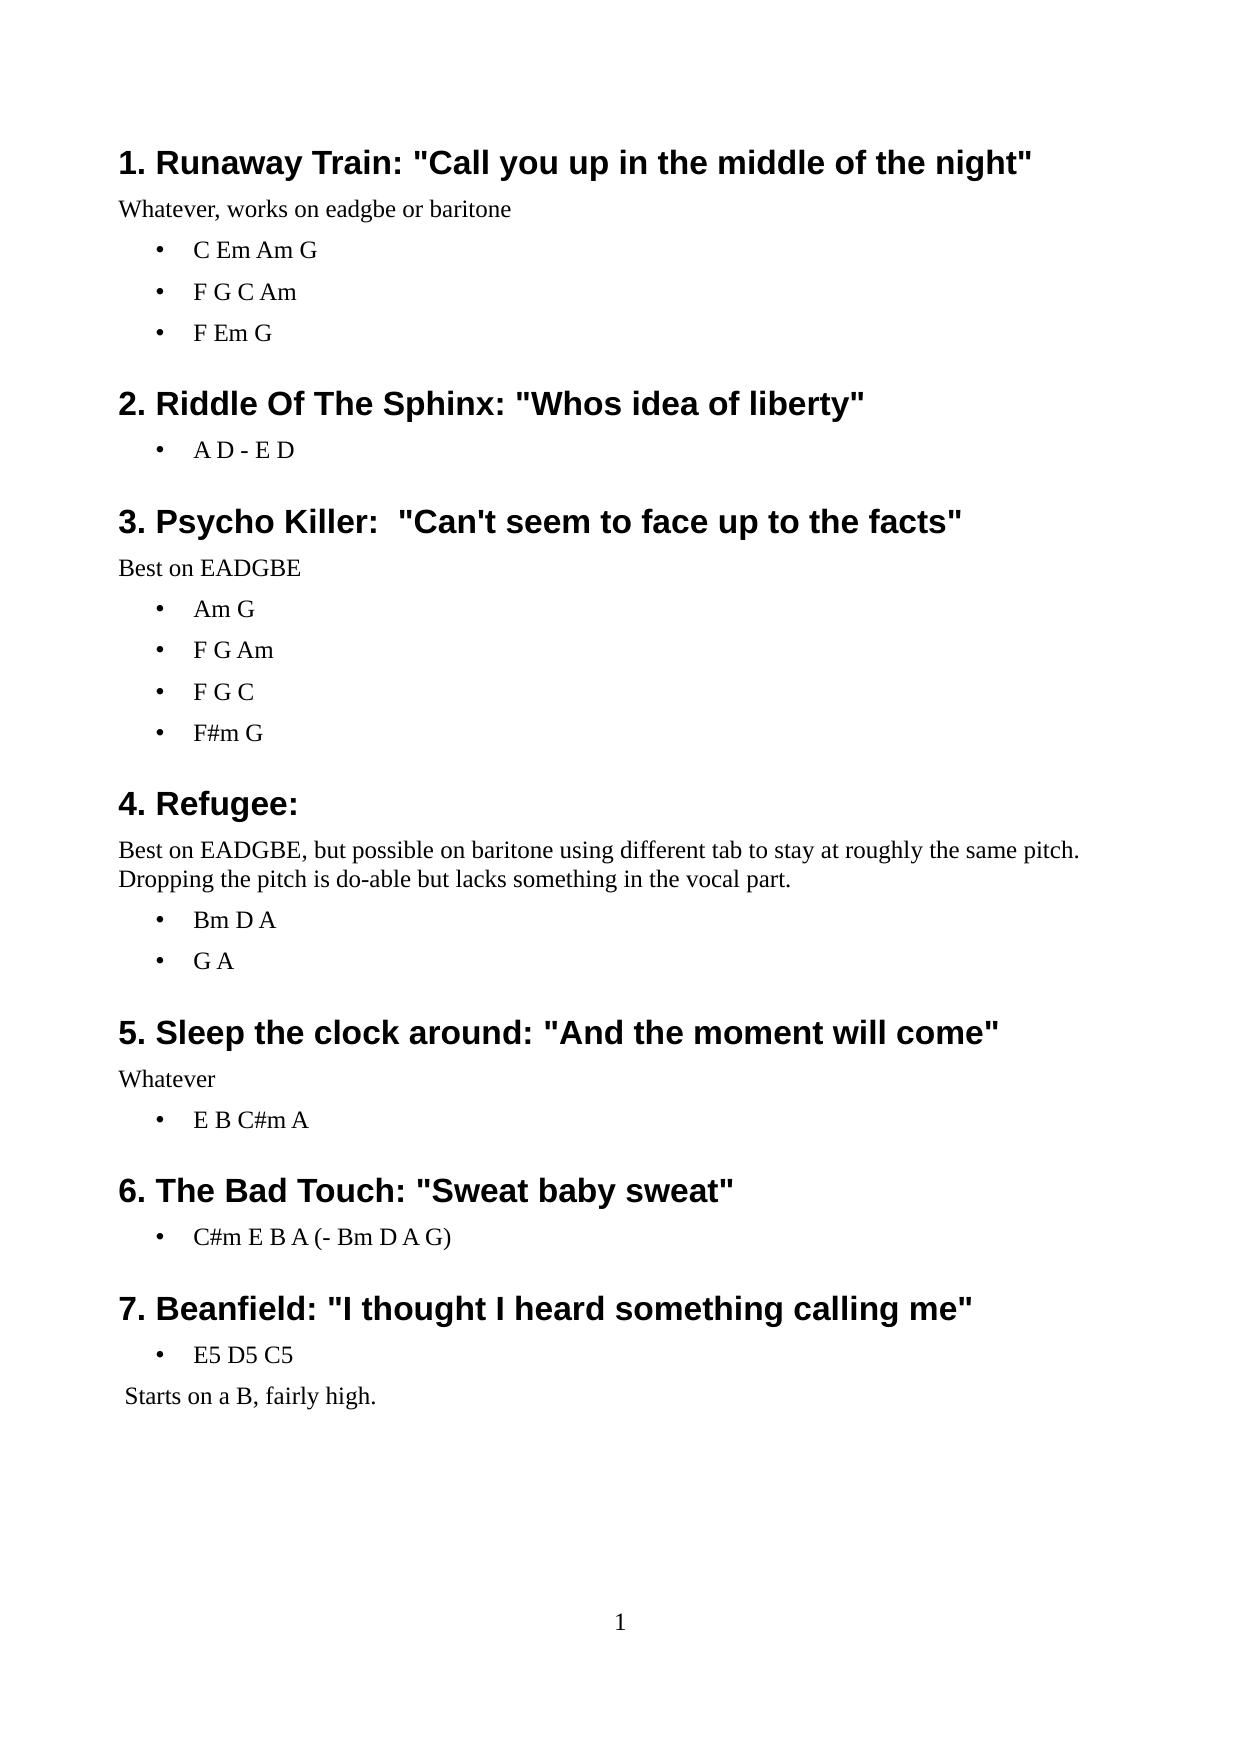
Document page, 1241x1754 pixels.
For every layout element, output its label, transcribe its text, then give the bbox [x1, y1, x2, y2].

text Best on EADGBE [118, 553, 1122, 582]
list C Em Am G [156, 236, 1122, 264]
text Whatever, works on eadgbe or baritone [118, 194, 1122, 223]
subtitle Psycho Killer: "Can't seem to face up to the facts" [118, 502, 1122, 540]
subtitle Beanfield: "I thought I heard something calling me" [118, 1289, 1122, 1327]
text Whatever [118, 1064, 1122, 1093]
list A D - E D [156, 435, 1122, 464]
subtitle The Bad Touch: "Sweat baby sweat" [118, 1171, 1122, 1210]
subtitle Refugee: [118, 784, 1122, 823]
list E B C#m A [156, 1105, 1122, 1134]
list F#m G [156, 718, 1122, 747]
subtitle Runaway Train: "Call you up in the middle of the night" [118, 143, 1122, 182]
list G A [156, 946, 1122, 975]
list F G C Am [156, 277, 1122, 306]
list Bm D A [156, 905, 1122, 934]
subtitle Riddle Of The Sphinx: "Whos idea of liberty" [118, 384, 1122, 423]
subtitle Sleep the clock around: "And the moment will come" [118, 1013, 1122, 1051]
text Starts on a B, fairly high. [118, 1381, 1122, 1410]
list F G C [156, 677, 1122, 705]
list C#m E B A (- Bm D A G) [156, 1222, 1122, 1251]
list F Em G [156, 318, 1122, 347]
list F G Am [156, 635, 1122, 664]
list Am G [156, 594, 1122, 623]
text Best on EADGBE, but possible on baritone using different tab to stay at roughly the same pitch. Dropping the pitch is do-able but lacks something in the vocal part. [118, 835, 1122, 893]
list E5 D5 C5 [156, 1340, 1122, 1369]
